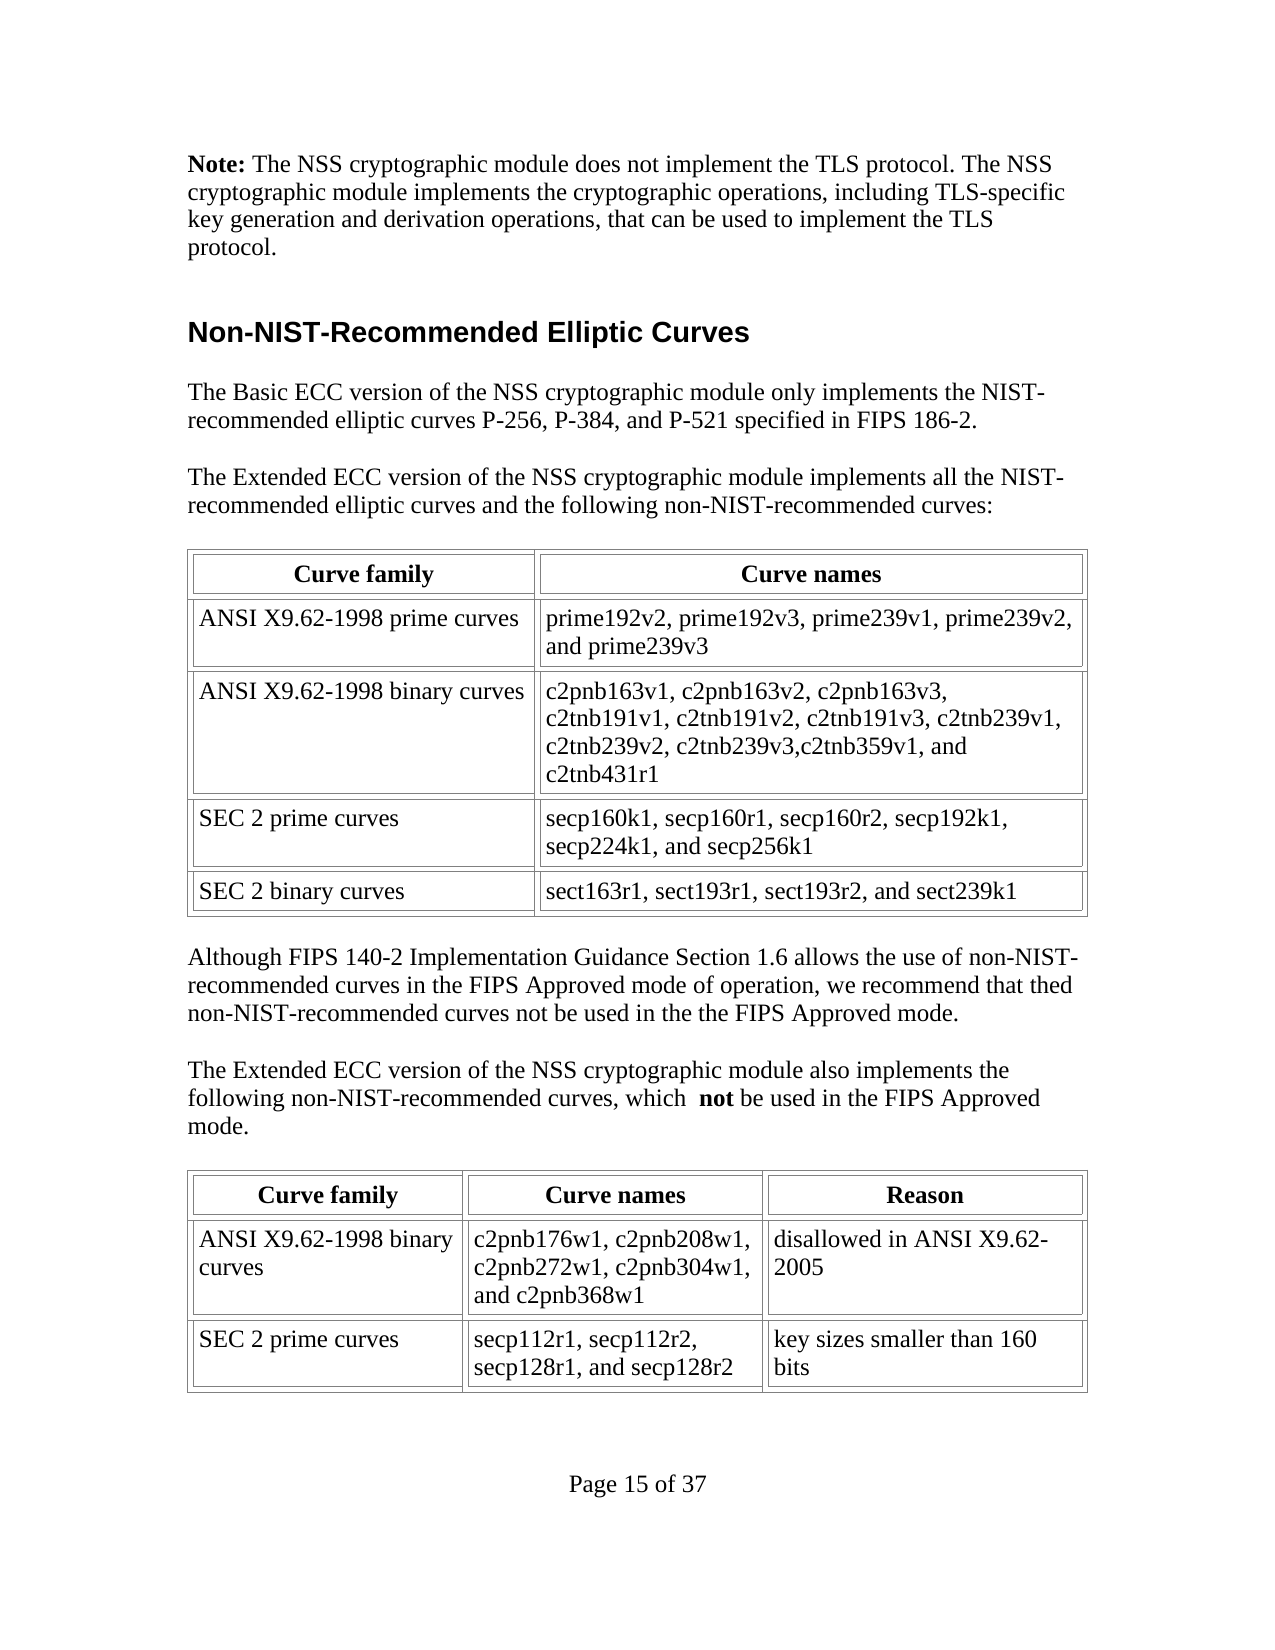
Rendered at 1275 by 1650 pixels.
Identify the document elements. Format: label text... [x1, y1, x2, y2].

text Although FIPS 140-2 Implementation Guidance Section 1.6 allows the use of non-NIST-recommended curves in the FIPS Approved mode of operation, we recommend that thed non-NIST-recommended curves not be used in the the FIPS Approved mode. [187, 943, 1087, 1027]
table_cell c2pnb176w1, c2pnb208w1, c2pnb272w1, c2pnb304w1, and c2pnb368w1 [463, 1221, 762, 1320]
text The Extended ECC version of the NSS cryptographic module implements all the NIST-recommended elliptic curves and the following non-NIST-recommended curves: [187, 463, 1087, 519]
text Note: The NSS cryptographic module does not implement the TLS protocol. The NSS cryptographic module implements the cryptographic operations, including TLS-specific key generation and derivation operations, that can be used to implement the TLS protocol. [187, 150, 1087, 261]
table_header Curve family [188, 1171, 462, 1220]
table_cell secp112r1, secp112r2, secp128r1, and secp128r2 [463, 1321, 762, 1392]
table_header Curve family [188, 550, 534, 599]
table_cell key sizes smaller than 160 bits [763, 1321, 1087, 1392]
table_header Curve names [463, 1171, 762, 1220]
table_cell ANSI X9.62-1998 binary curves [188, 1221, 462, 1320]
text The Basic ECC version of the NSS cryptographic module only implements the NIST-recommended elliptic curves P-256, P-384, and P-521 specified in FIPS 186-2. [187, 378, 1087, 433]
table_cell prime192v2, prime192v3, prime239v1, prime239v2, and prime239v3 [535, 600, 1087, 671]
table_cell disallowed in ANSI X9.62-2005 [763, 1221, 1087, 1320]
table_cell SEC 2 binary curves [188, 872, 534, 916]
table_header Curve names [535, 550, 1087, 599]
subtitle Non-NIST-Recommended Elliptic Curves [187, 316, 1087, 348]
table_cell ANSI X9.62-1998 binary curves [188, 672, 534, 799]
table_cell sect163r1, sect193r1, sect193r2, and sect239k1 [535, 872, 1087, 916]
table_cell SEC 2 prime curves [188, 1321, 462, 1392]
table_header Reason [763, 1171, 1087, 1220]
table_cell secp160k1, secp160r1, secp160r2, secp192k1, secp224k1, and secp256k1 [535, 800, 1087, 871]
text The Extended ECC version of the NSS cryptographic module also implements the following non-NIST-recommended curves, which not be used in the FIPS Approved mode. [187, 1057, 1087, 1140]
table_cell SEC 2 prime curves [188, 800, 534, 871]
table_cell ANSI X9.62-1998 prime curves [188, 600, 534, 671]
table_cell c2pnb163v1, c2pnb163v2, c2pnb163v3, c2tnb191v1, c2tnb191v2, c2tnb191v3, c2tnb239v1, c2tnb239v2, c2tnb239v3,c2tnb359v1, and c2tnb431r1 [535, 672, 1087, 799]
